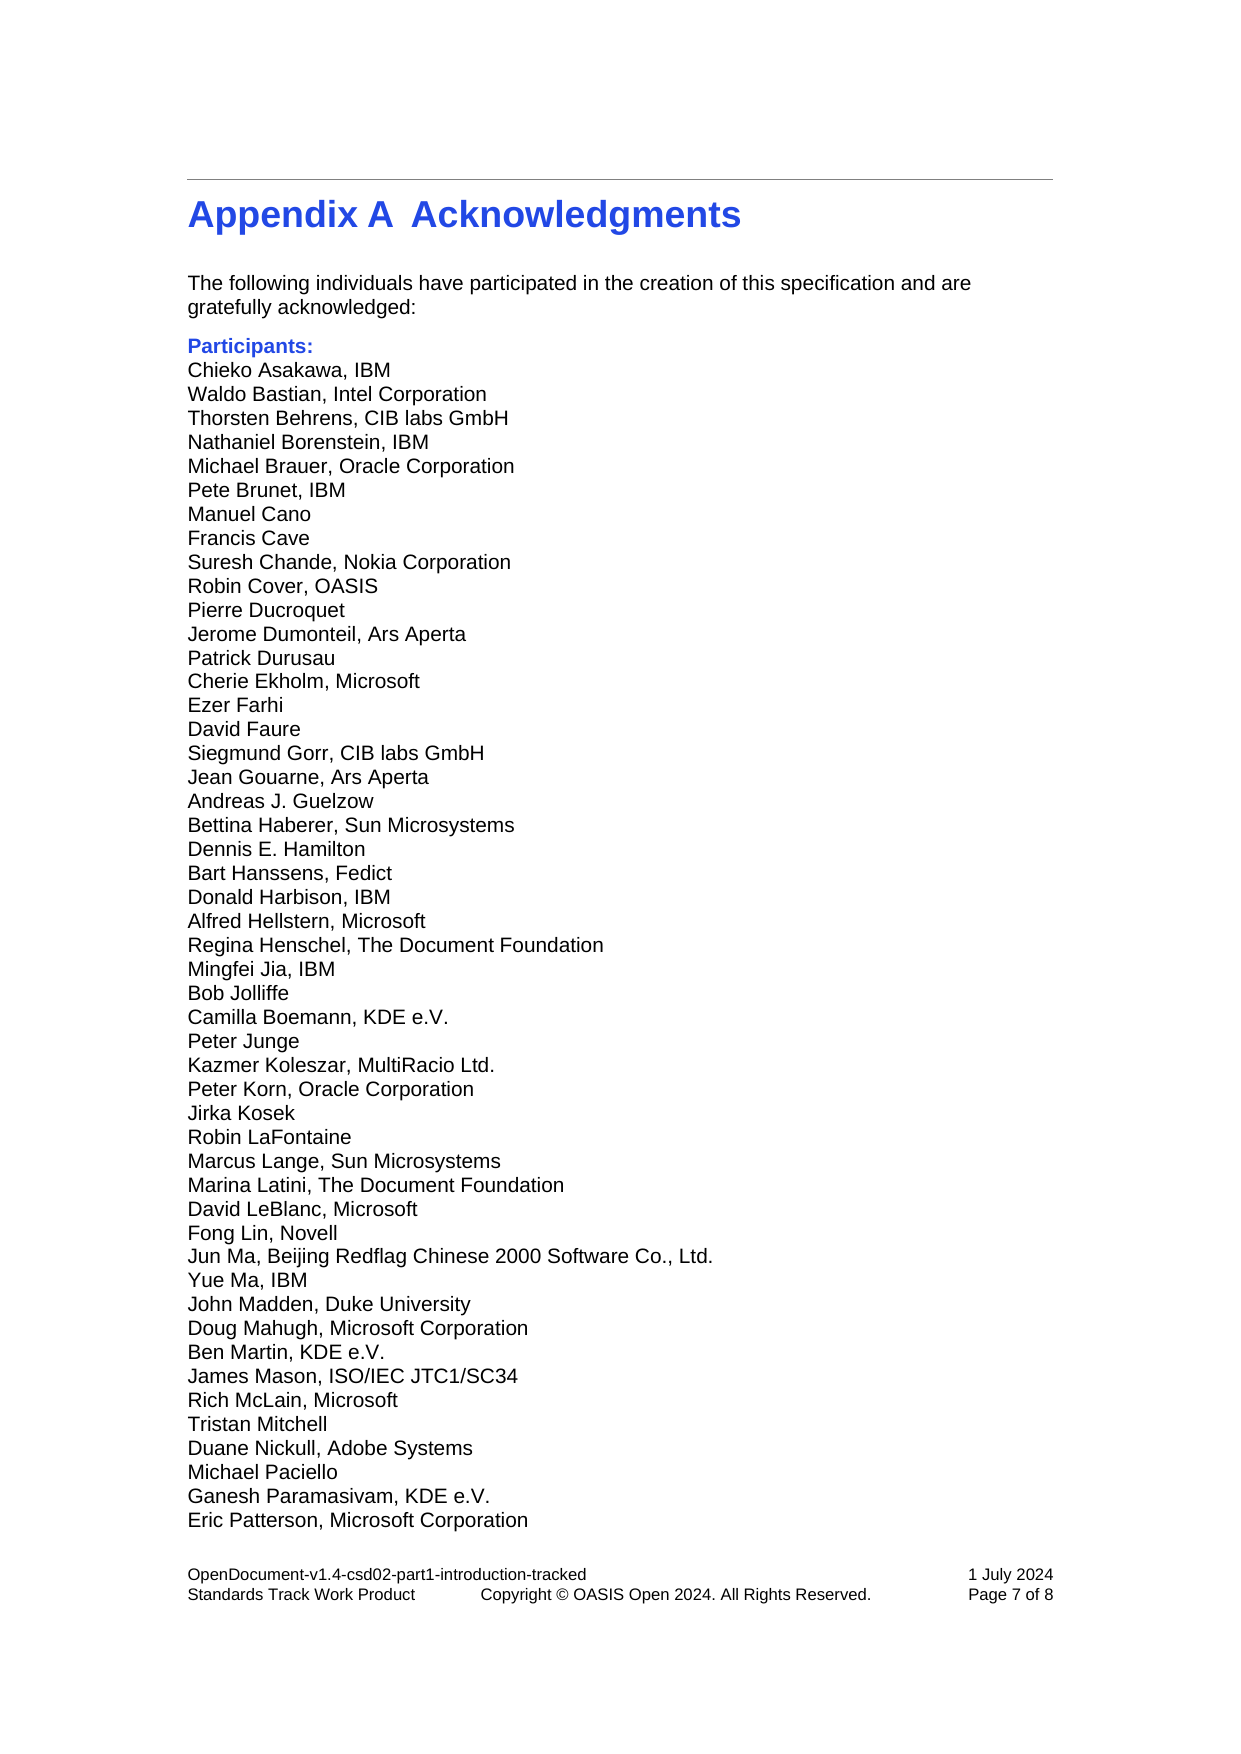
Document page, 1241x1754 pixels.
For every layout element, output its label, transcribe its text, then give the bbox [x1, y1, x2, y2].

text Robin LaFontaine [187, 1124, 1053, 1148]
text Jerome Dumonteil, Ars Aperta [187, 621, 1053, 645]
text Nathaniel Borenstein, IBM [187, 430, 1053, 454]
text Ganesh Paramasivam, KDE e.V. [187, 1484, 1053, 1508]
text The following individuals have participated in the creation of this specification and are gratefully acknowledged: [187, 271, 1053, 319]
text Duane Nickull, Adobe Systems [187, 1436, 1053, 1460]
title Participants: [187, 334, 1053, 358]
text Thorsten Behrens, CIB labs GmbH [187, 406, 1053, 430]
text Bart Hanssens, Fedict [187, 861, 1053, 885]
text Peter Junge [187, 1029, 1053, 1053]
text David Faure [187, 717, 1053, 741]
text Michael Brauer, Oracle Corporation [187, 454, 1053, 478]
text Alfred Hellstern, Microsoft [187, 909, 1053, 933]
text Ben Martin, KDE e.V. [187, 1340, 1053, 1364]
text Kazmer Koleszar, MultiRacio Ltd. [187, 1053, 1053, 1077]
text Peter Korn, Oracle Corporation [187, 1077, 1053, 1101]
text Chieko Asakawa, IBM [187, 358, 1053, 382]
text Tristan Mitchell [187, 1412, 1053, 1436]
text John Madden, Duke University [187, 1292, 1053, 1316]
text Cherie Ekholm, Microsoft [187, 669, 1053, 693]
text Bettina Haberer, Sun Microsystems [187, 813, 1053, 837]
text Doug Mahugh, Microsoft Corporation [187, 1316, 1053, 1340]
text Jun Ma, Beijing Redflag Chinese 2000 Software Co., Ltd. [187, 1244, 1053, 1268]
text James Mason, ISO/IEC JTC1/SC34 [187, 1364, 1053, 1388]
text Marcus Lange, Sun Microsystems [187, 1148, 1053, 1172]
text Bob Jolliffe [187, 981, 1053, 1005]
text Ezer Farhi [187, 693, 1053, 717]
text Pete Brunet, IBM [187, 478, 1053, 502]
text Eric Patterson, Microsoft Corporation [187, 1508, 1053, 1532]
text Dennis E. Hamilton [187, 837, 1053, 861]
text Michael Paciello [187, 1460, 1053, 1484]
text Marina Latini, The Document Foundation [187, 1172, 1053, 1196]
text Mingfei Jia, IBM [187, 957, 1053, 981]
text Francis Cave [187, 526, 1053, 549]
text Pierre Ducroquet [187, 597, 1053, 621]
text Andreas J. Guelzow [187, 789, 1053, 813]
text Rich McLain, Microsoft [187, 1388, 1053, 1412]
text Jirka Kosek [187, 1101, 1053, 1124]
text Robin Cover, OASIS [187, 573, 1053, 597]
text Siegmund Gorr, CIB labs GmbH [187, 741, 1053, 765]
text David LeBlanc, Microsoft [187, 1196, 1053, 1220]
text Camilla Boemann, KDE e.V. [187, 1005, 1053, 1029]
text Jean Gouarne, Ars Aperta [187, 765, 1053, 789]
text Suresh Chande, Nokia Corporation [187, 549, 1053, 573]
text Donald Harbison, IBM [187, 885, 1053, 909]
text Regina Henschel, The Document Foundation [187, 933, 1053, 957]
text Fong Lin, Novell [187, 1220, 1053, 1244]
subtitle Acknowledgments [187, 180, 1053, 236]
text Yue Ma, IBM [187, 1268, 1053, 1292]
text Patrick Durusau [187, 645, 1053, 669]
text Waldo Bastian, Intel Corporation [187, 382, 1053, 406]
text Manuel Cano [187, 502, 1053, 526]
